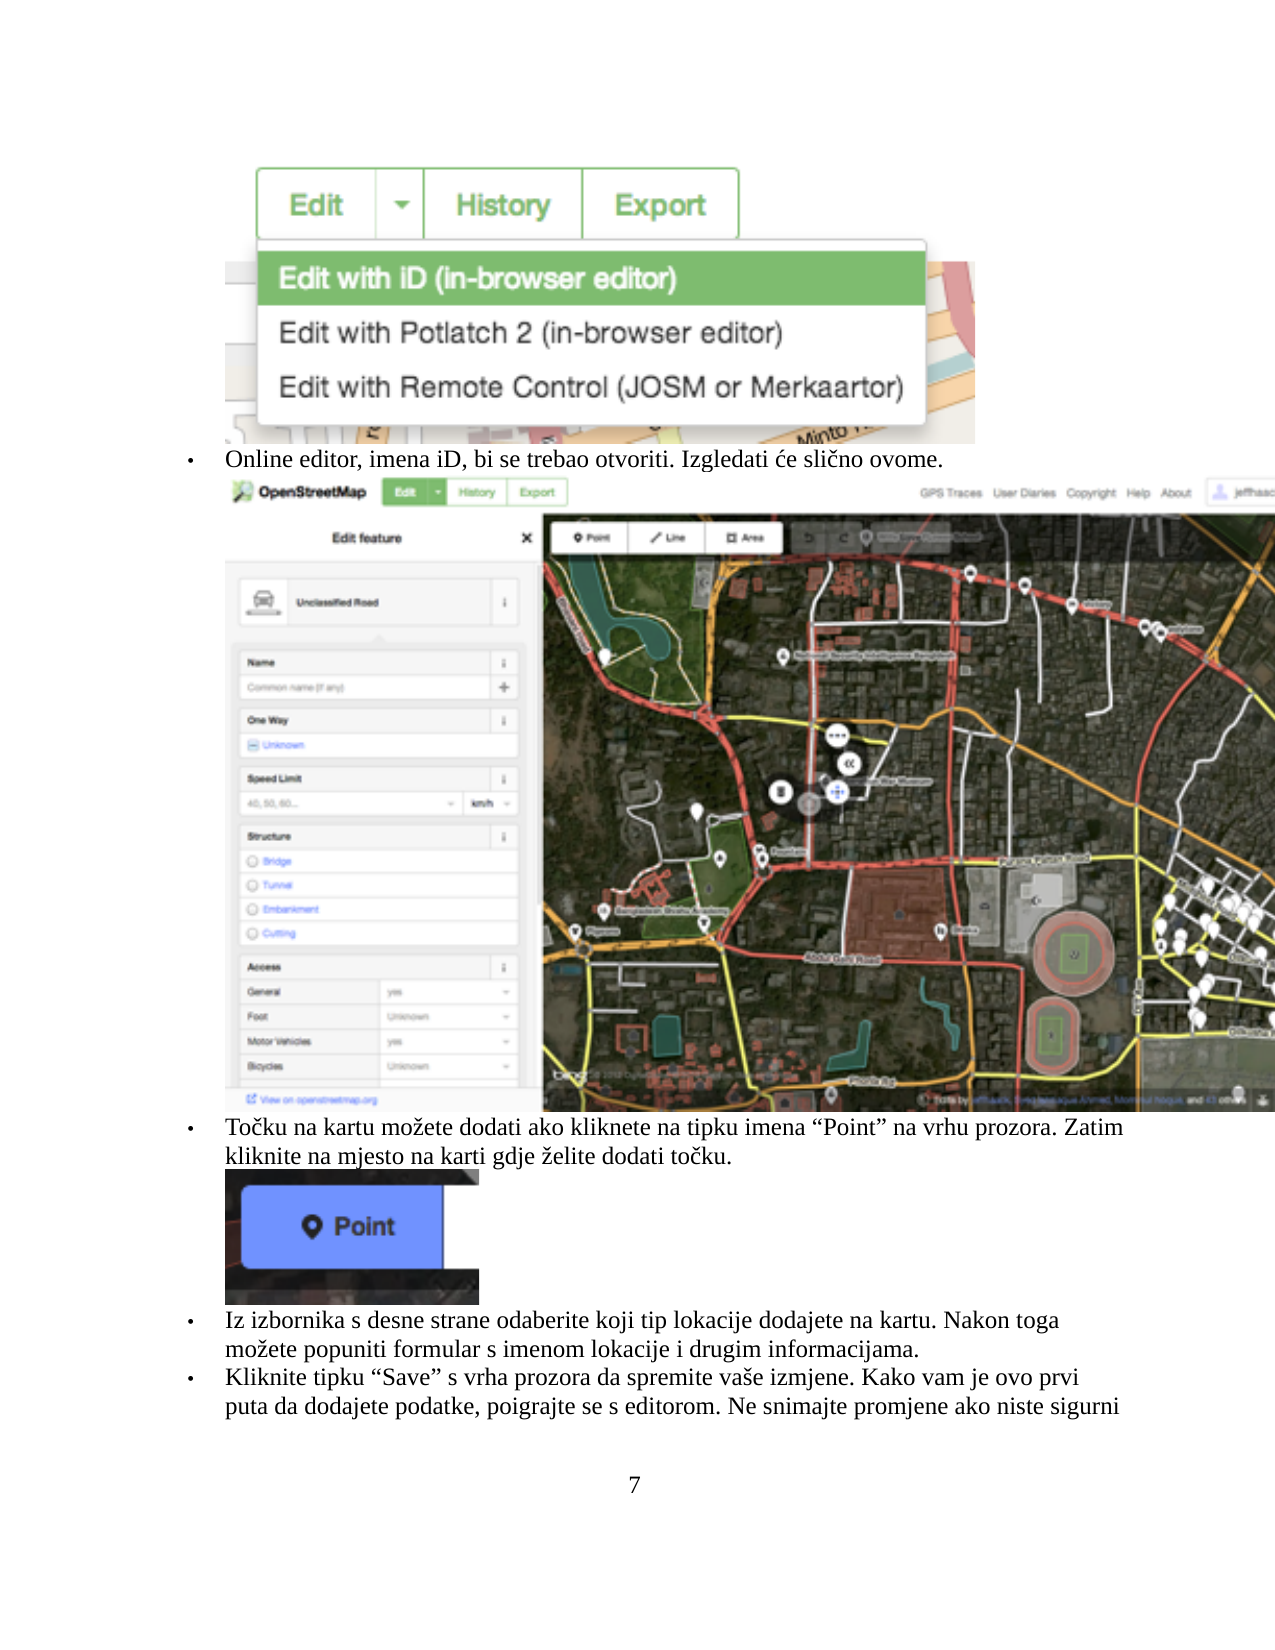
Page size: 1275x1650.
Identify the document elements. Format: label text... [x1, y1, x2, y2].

picture [225, 150, 976, 444]
picture [225, 472, 1275, 1112]
list Iz izbornika s desne strane odaberite koji tip lokacije dodajete na kartu. Nakon toga možete popuniti formular s imenom lokacije i drugim informacijama. [187, 1305, 1125, 1362]
list Online editor, imena iD, bi se trebao otvoriti. Izgledati će slično ovome. [187, 444, 1125, 472]
list Točku na kartu možete dodati ako kliknete na tipku imena “Point” na vrhu prozora. Zatim kliknite na mjesto na karti gdje želite dodati točku. [187, 1112, 1125, 1169]
list Kliknite tipku “Save” s vrha prozora da spremite vaše izmjene. Kako vam je ovo prvi puta da dodajete podatke, poigrajte se s editorom. Ne snimajte promjene ako niste sigurni da su ispravne. [187, 1362, 1125, 1420]
picture [225, 1169, 480, 1305]
